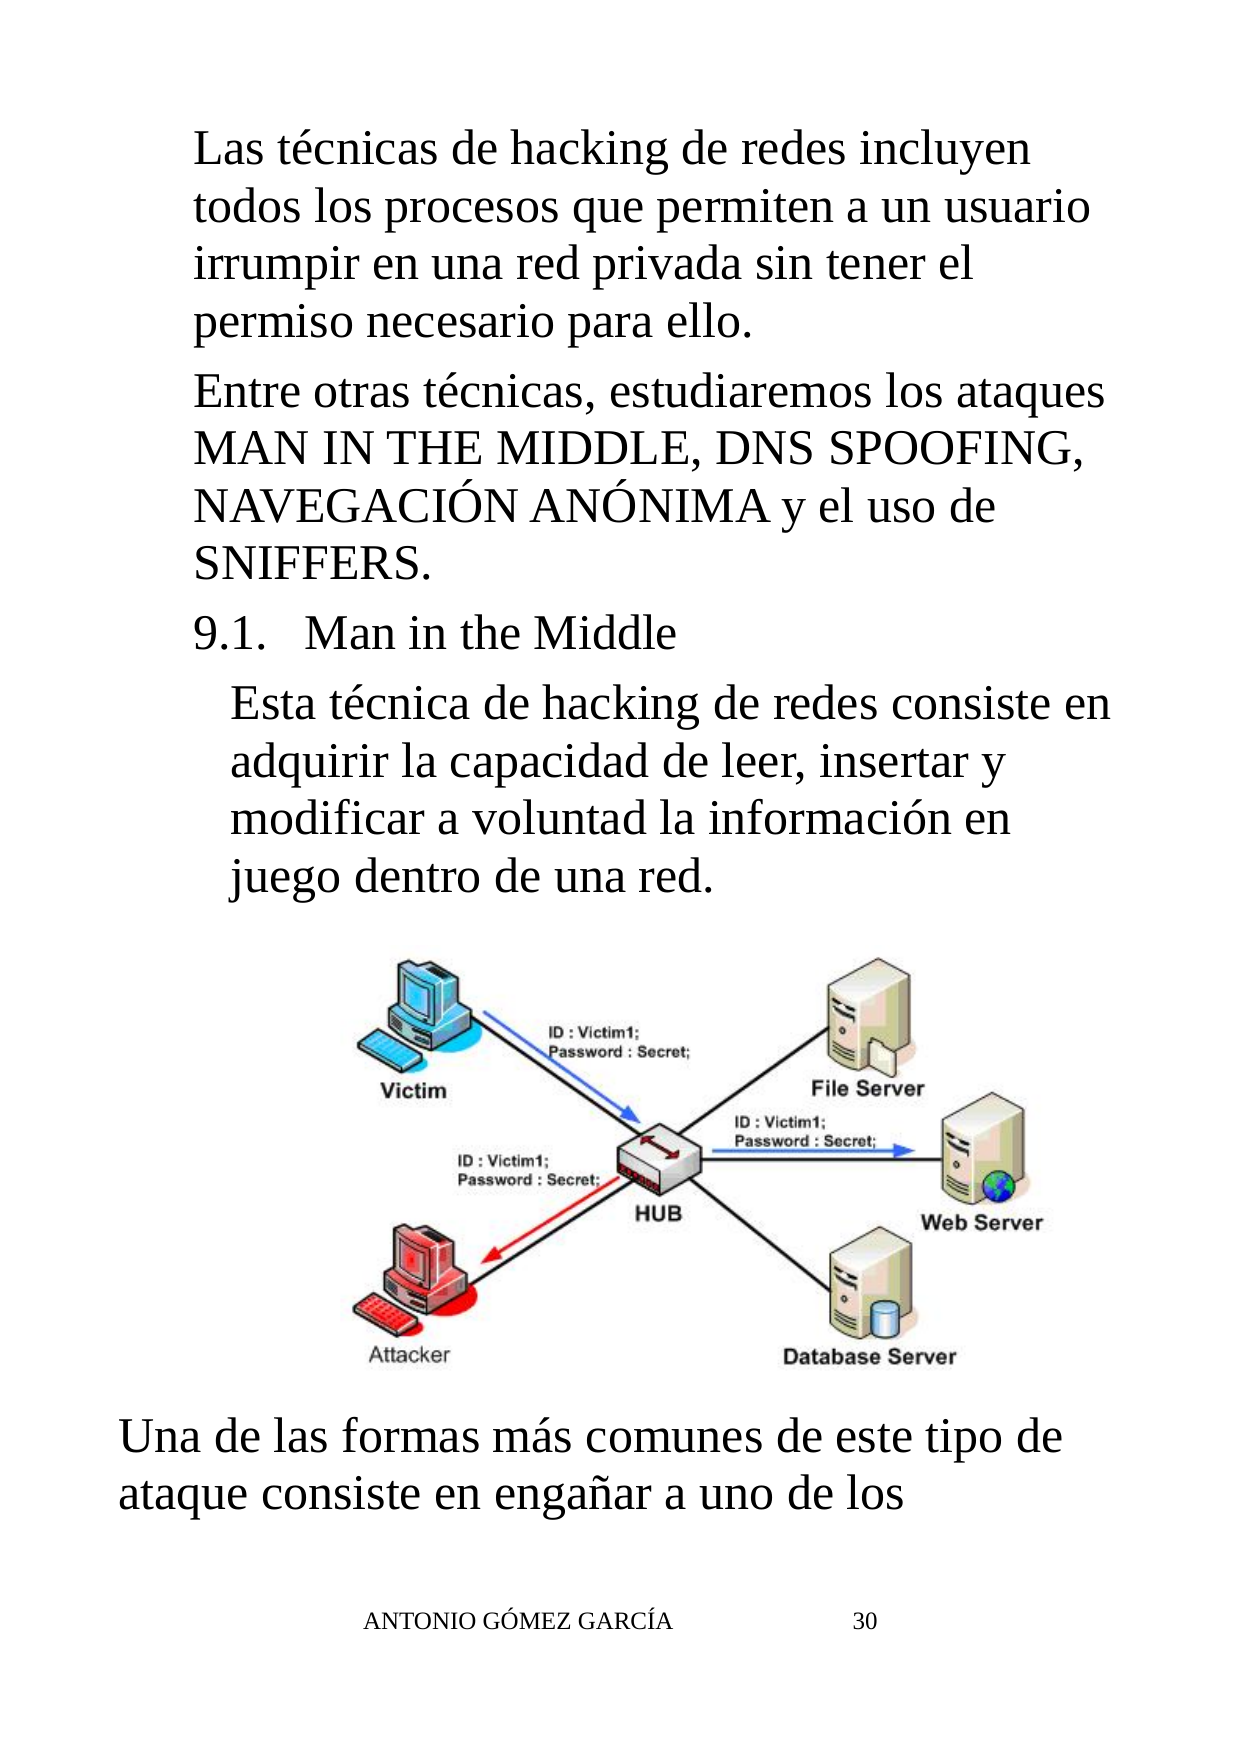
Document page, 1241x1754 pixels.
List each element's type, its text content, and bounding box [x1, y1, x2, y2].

list Las técnicas de hacking de redes incluyen todos los procesos que permiten a un usuario irrumpir en una red privada sin tener el permiso necesario para ello. [156, 118, 1122, 348]
picture [340, 945, 1066, 1396]
text Una de las formas más comunes de este tipo de ataque consiste en engañar a uno de los [118, 1406, 1122, 1521]
list Entre otras técnicas, estudiaremos los ataques MAN IN THE MIDDLE, DNS SPOOFING, NAVEGACIÓN ANÓNIMA y el uso de SNIFFERS. [156, 361, 1122, 591]
list Man in the Middle [193, 603, 1122, 661]
list Esta técnica de hacking de redes consiste en adquirir la capacidad de leer, insertar y modificar a voluntad la información en juego dentro de una red. [193, 673, 1122, 903]
